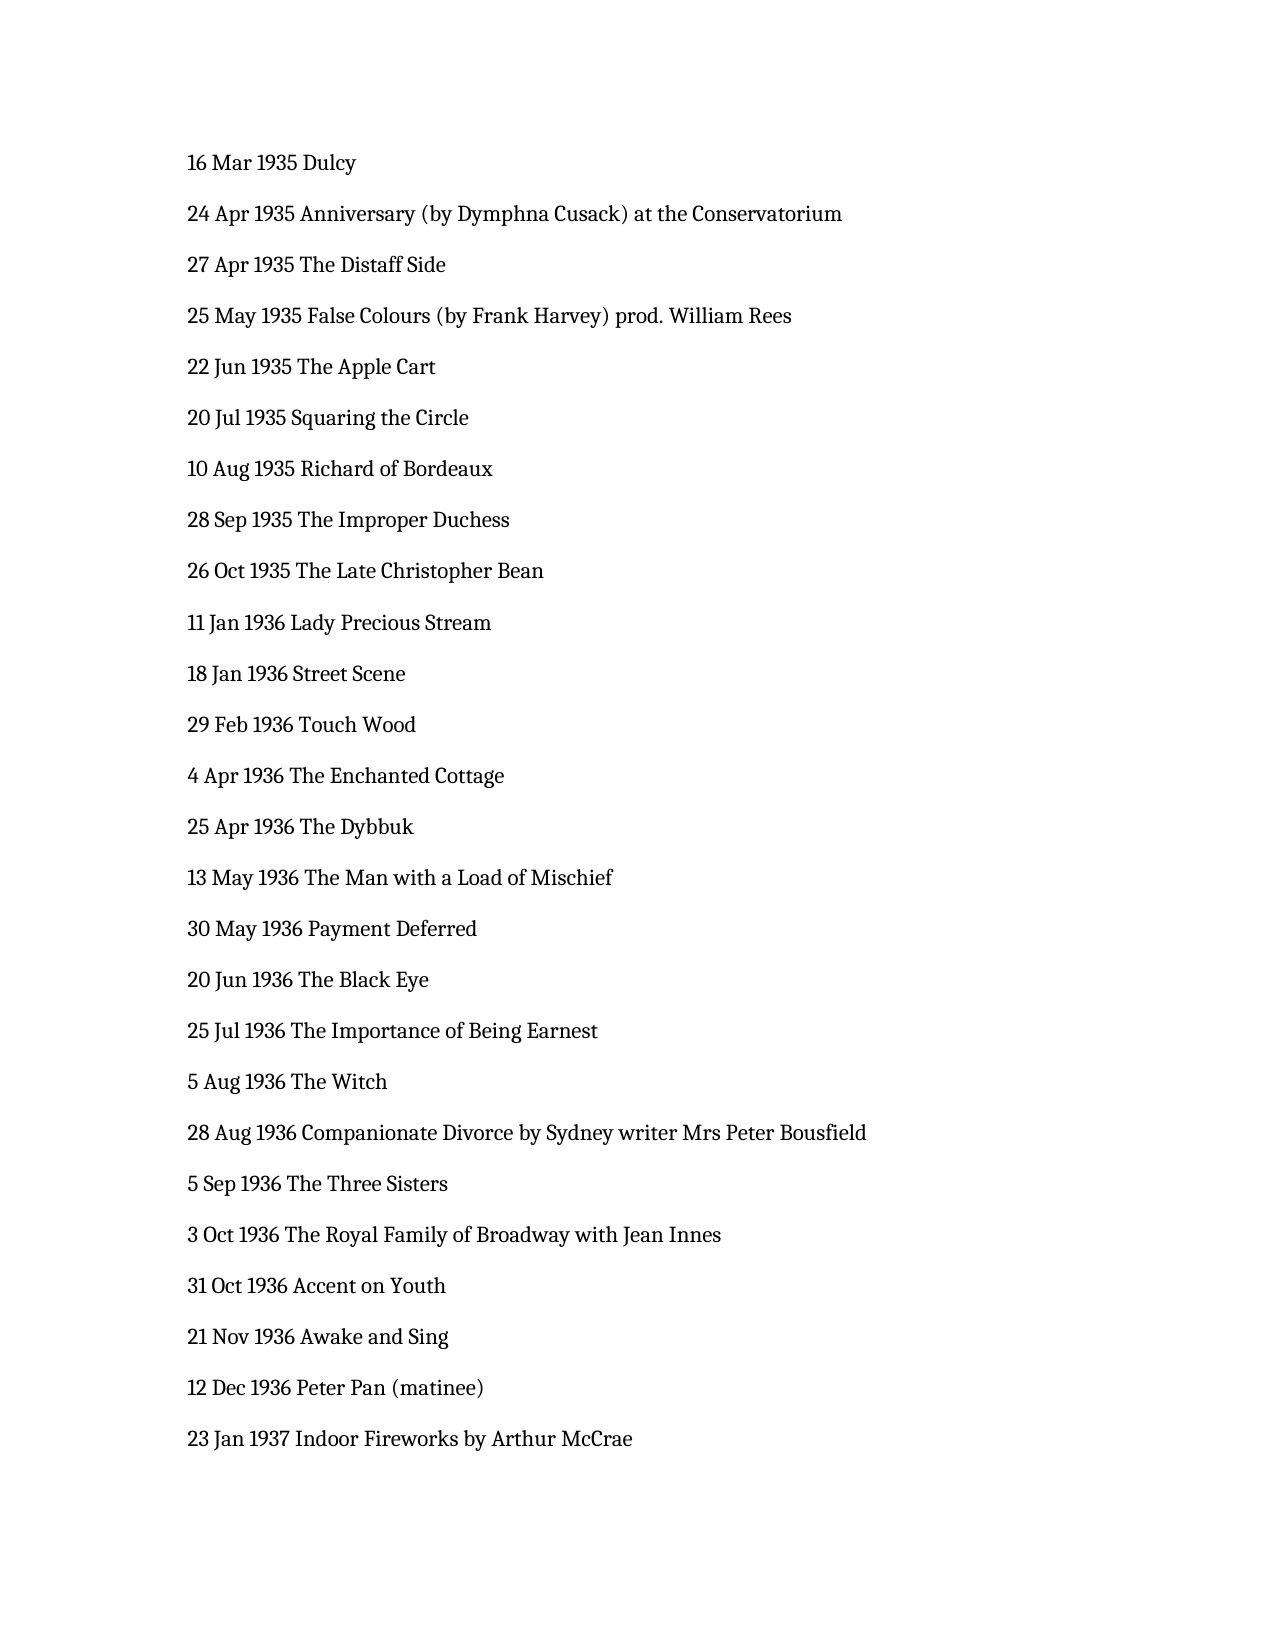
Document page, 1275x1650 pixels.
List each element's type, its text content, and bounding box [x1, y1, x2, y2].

text 30 May 1936 Payment Deferred [187, 916, 1087, 942]
text 25 Apr 1936 The Dybbuk [187, 813, 1087, 840]
text 25 May 1935 False Colours (by Frank Harvey) prod. William Rees [187, 303, 1087, 329]
text 22 Jun 1935 The Apple Cart [187, 354, 1087, 381]
text 4 Apr 1936 The Enchanted Cottage [187, 762, 1087, 789]
text 16 Mar 1935 Dulcy [187, 150, 1087, 176]
text 25 Jul 1936 The Importance of Being Earnest [187, 1018, 1087, 1044]
text 23 Jan 1937 Indoor Fireworks by Arthur McCrae [187, 1426, 1087, 1452]
text 10 Aug 1935 Richard of Bordeaux [187, 456, 1087, 483]
text 12 Dec 1936 Peter Pan (matinee) [187, 1375, 1087, 1401]
text 20 Jun 1936 The Black Eye [187, 967, 1087, 993]
text 27 Apr 1935 The Distaff Side [187, 252, 1087, 278]
text 5 Aug 1936 The Witch [187, 1069, 1087, 1095]
text 3 Oct 1936 The Royal Family of Broadway with Jean Innes [187, 1222, 1087, 1248]
text 26 Oct 1935 The Late Christopher Bean [187, 558, 1087, 585]
text 29 Feb 1936 Touch Wood [187, 711, 1087, 738]
text 11 Jan 1936 Lady Precious Stream [187, 609, 1087, 636]
text 28 Sep 1935 The Improper Duchess [187, 507, 1087, 534]
text 18 Jan 1936 Street Scene [187, 660, 1087, 687]
text 13 May 1936 The Man with a Load of Mischief [187, 864, 1087, 891]
text 31 Oct 1936 Accent on Youth [187, 1273, 1087, 1299]
text 20 Jul 1935 Squaring the Circle [187, 405, 1087, 432]
text 21 Nov 1936 Awake and Sing [187, 1324, 1087, 1350]
text 28 Aug 1936 Companionate Divorce by Sydney writer Mrs Peter Bousfield [187, 1120, 1087, 1146]
text 24 Apr 1935 Anniversary (by Dymphna Cusack) at the Conservatorium [187, 201, 1087, 227]
text 5 Sep 1936 The Three Sisters [187, 1171, 1087, 1197]
